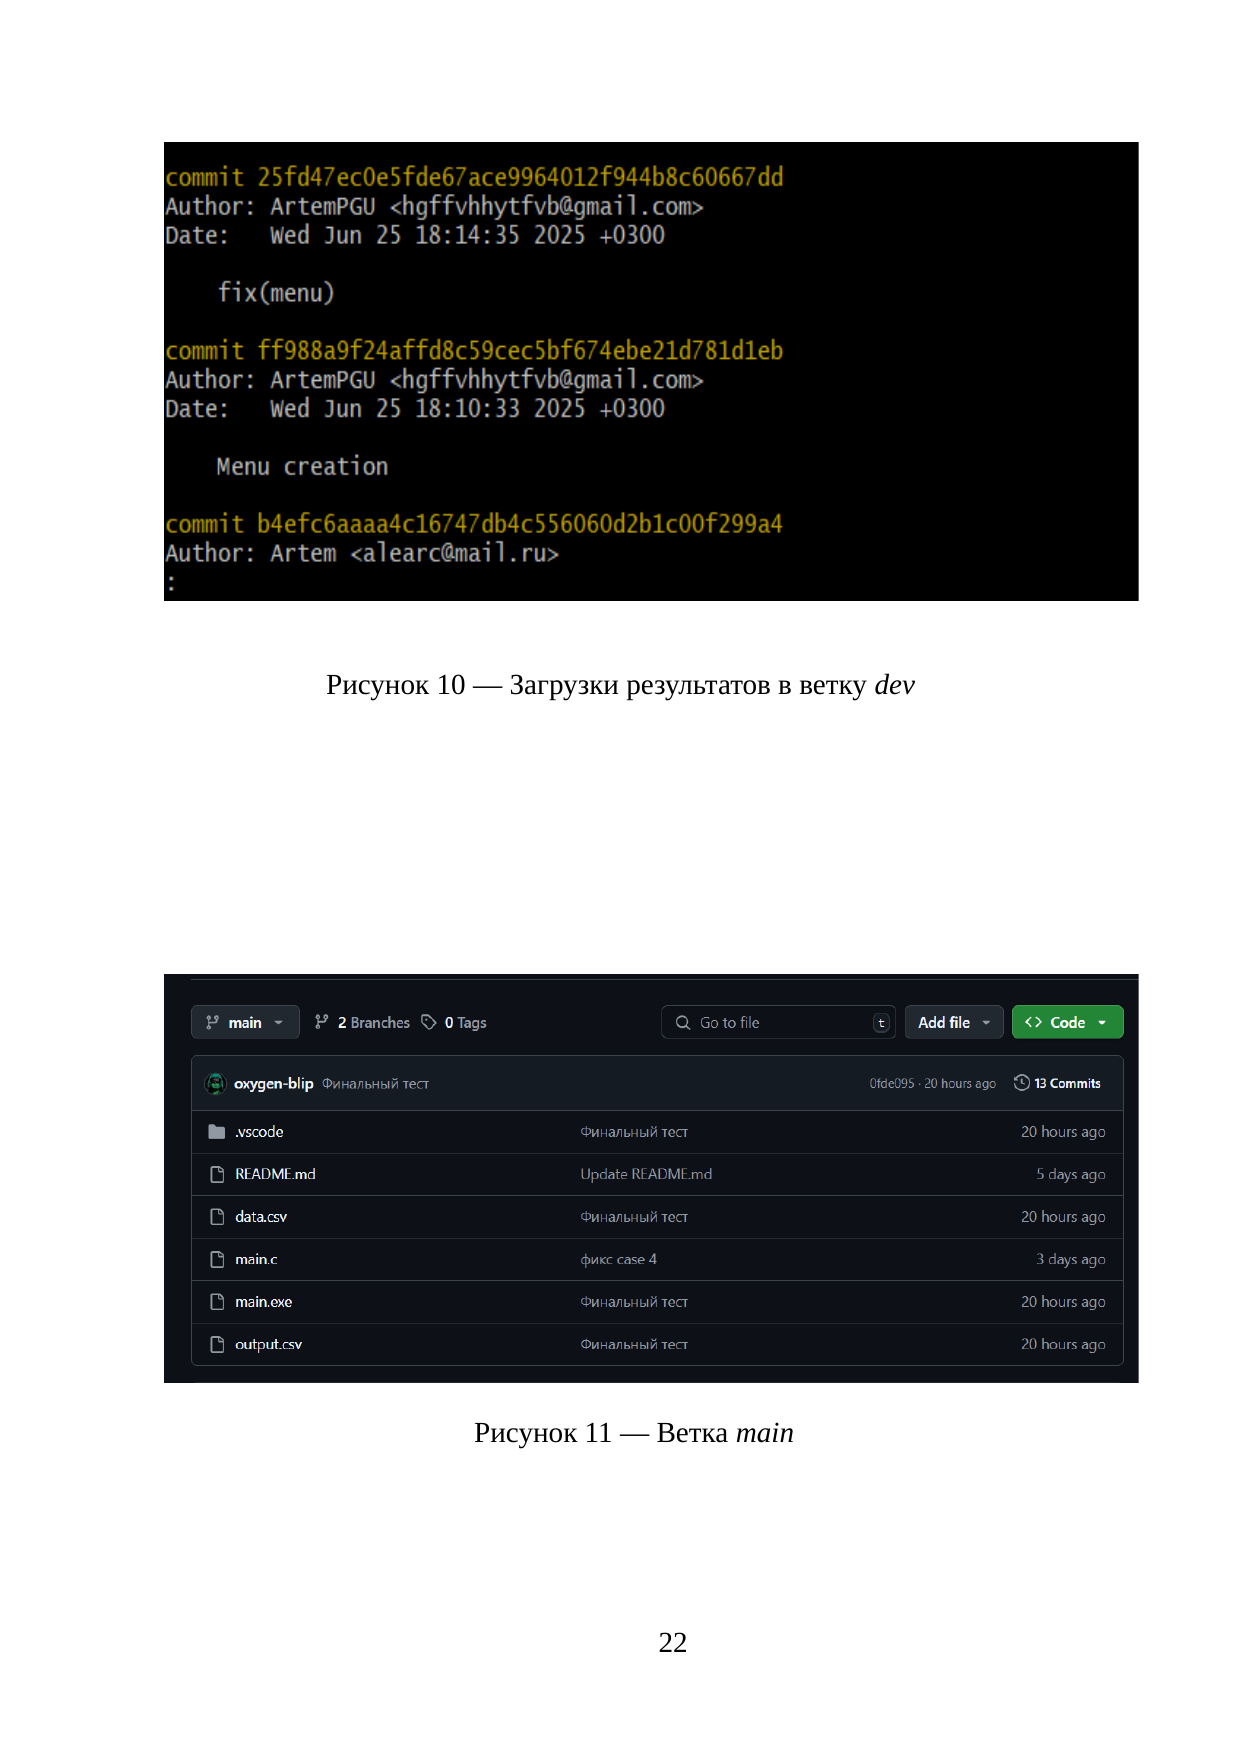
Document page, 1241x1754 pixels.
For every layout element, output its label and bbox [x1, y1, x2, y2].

picture [164, 974, 1139, 1383]
picture [164, 142, 1139, 601]
